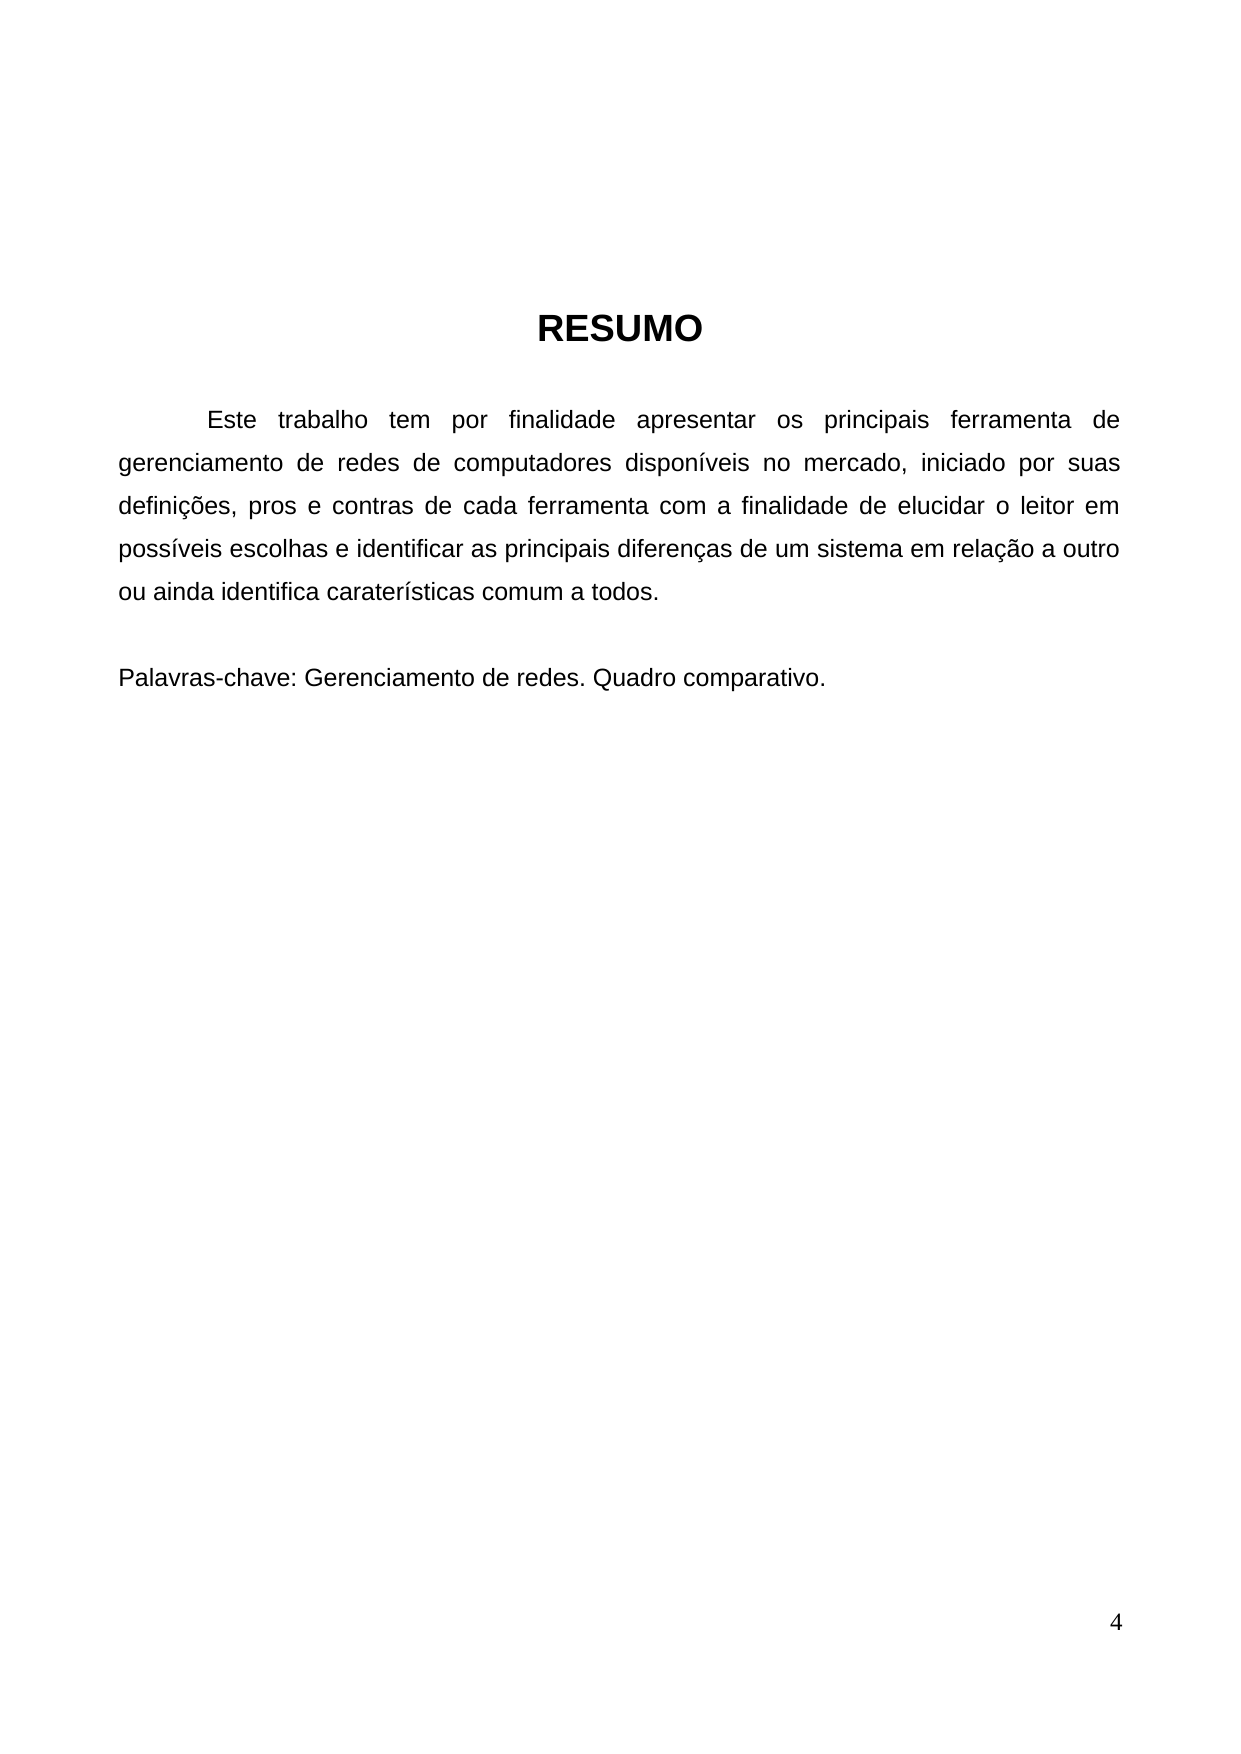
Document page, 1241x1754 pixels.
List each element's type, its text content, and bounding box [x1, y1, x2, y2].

text Palavras-chave: Gerenciamento de redes. Quadro comparativo. [118, 663, 1122, 692]
text Este trabalho tem por finalidade apresentar os principais ferramenta de gerenciamento de redes de computadores disponíveis no mercado, iniciado por suas definições, pros e contras de cada ferramenta com a finalidade de elucidar o leitor em possíveis escolhas e identificar as principais diferenças de um sistema em relação a outro ou ainda identifica caraterísticas comum a todos. [118, 405, 1122, 606]
subtitle RESUMO [118, 305, 1122, 349]
